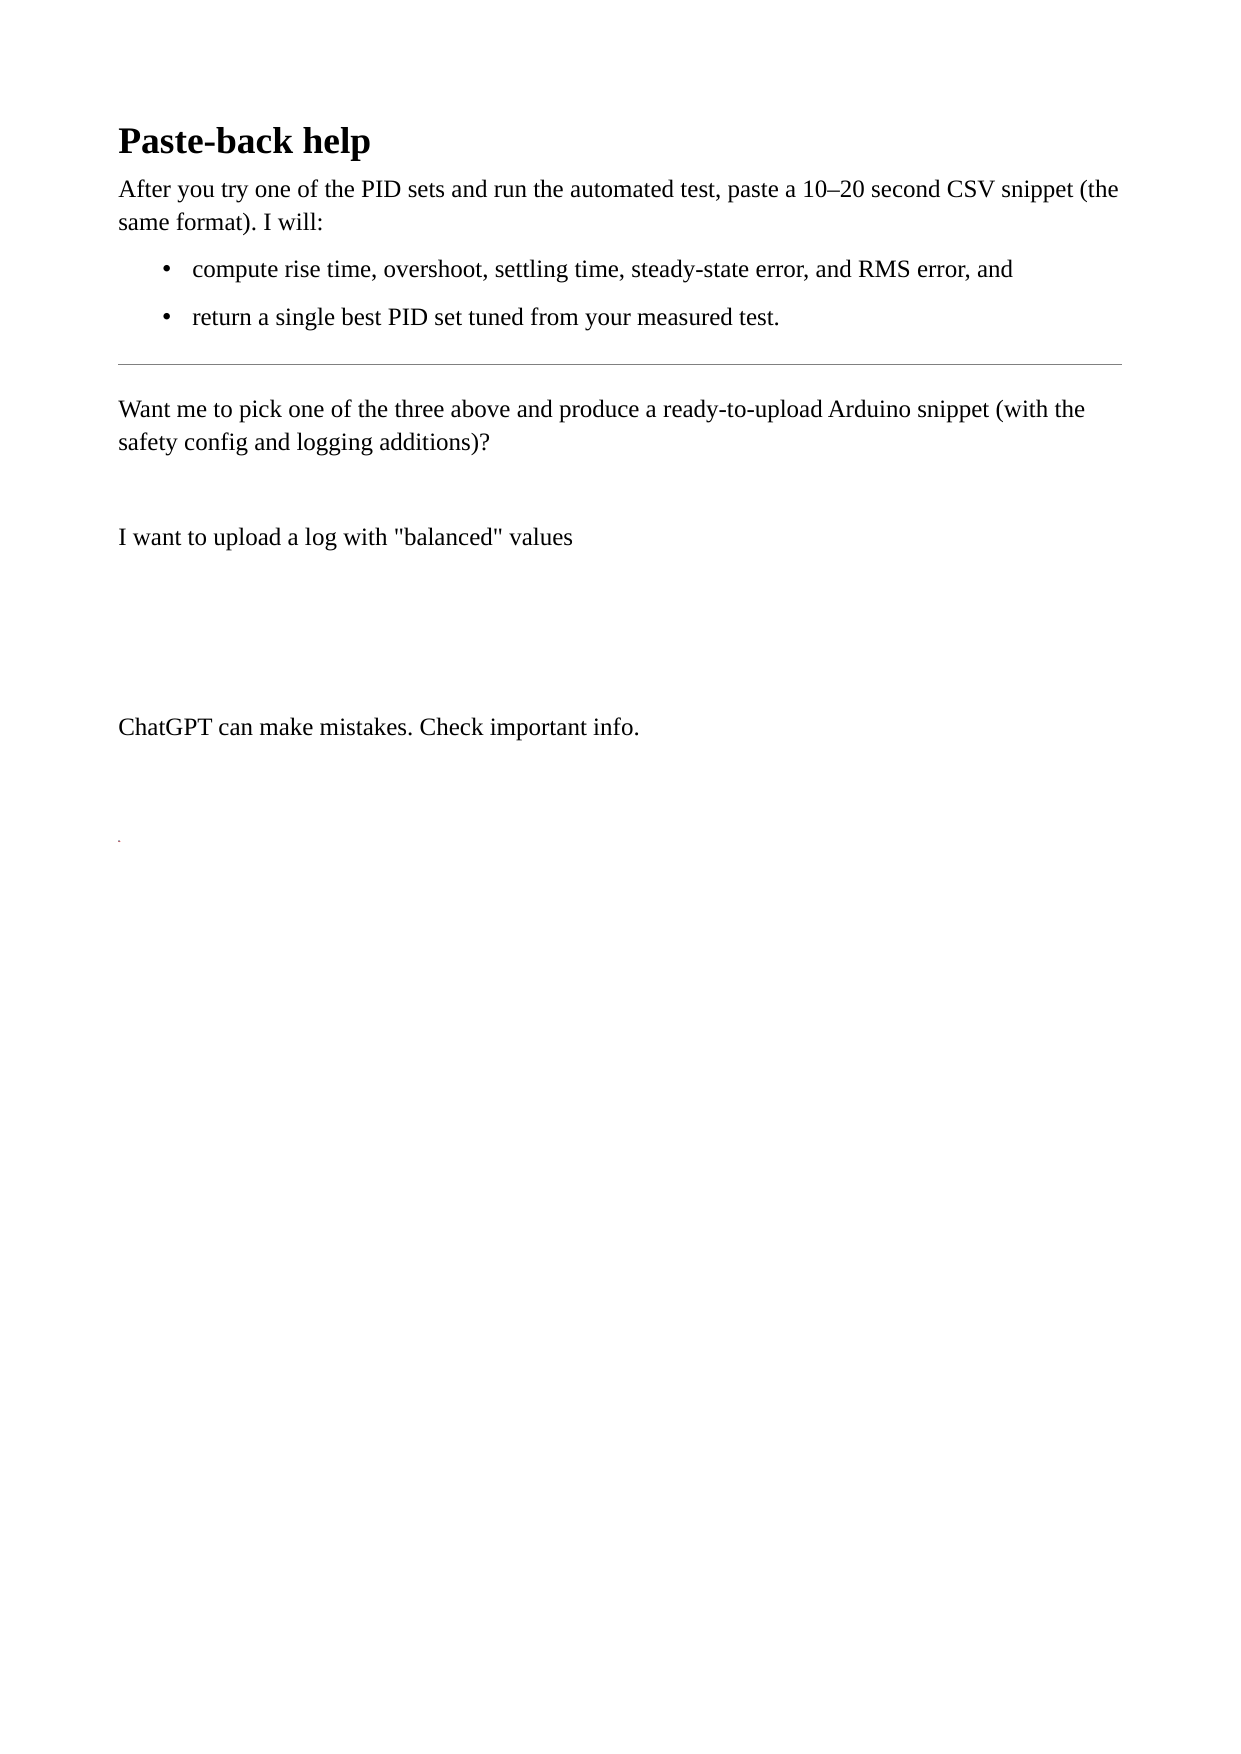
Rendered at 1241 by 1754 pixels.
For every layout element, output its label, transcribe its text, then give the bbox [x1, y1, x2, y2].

list return a single best PID set tuned from your measured test. [162, 302, 1122, 331]
text ChatGPT can make mistakes. Check important info. [118, 712, 1122, 741]
text After you try one of the PID sets and run the automated test, paste a 10–20 second CSV snippet (the same format). I will: [118, 174, 1122, 236]
list compute rise time, overshoot, settling time, steady-state error, and RMS error, and [162, 254, 1122, 283]
subtitle Paste-back help [118, 118, 1122, 161]
text I want to upload a log with "balanced" values [118, 522, 1122, 551]
text Want me to pick one of the three above and produce a ready-to-upload Arduino snippet (with the safety config and logging additions)? [118, 394, 1122, 456]
